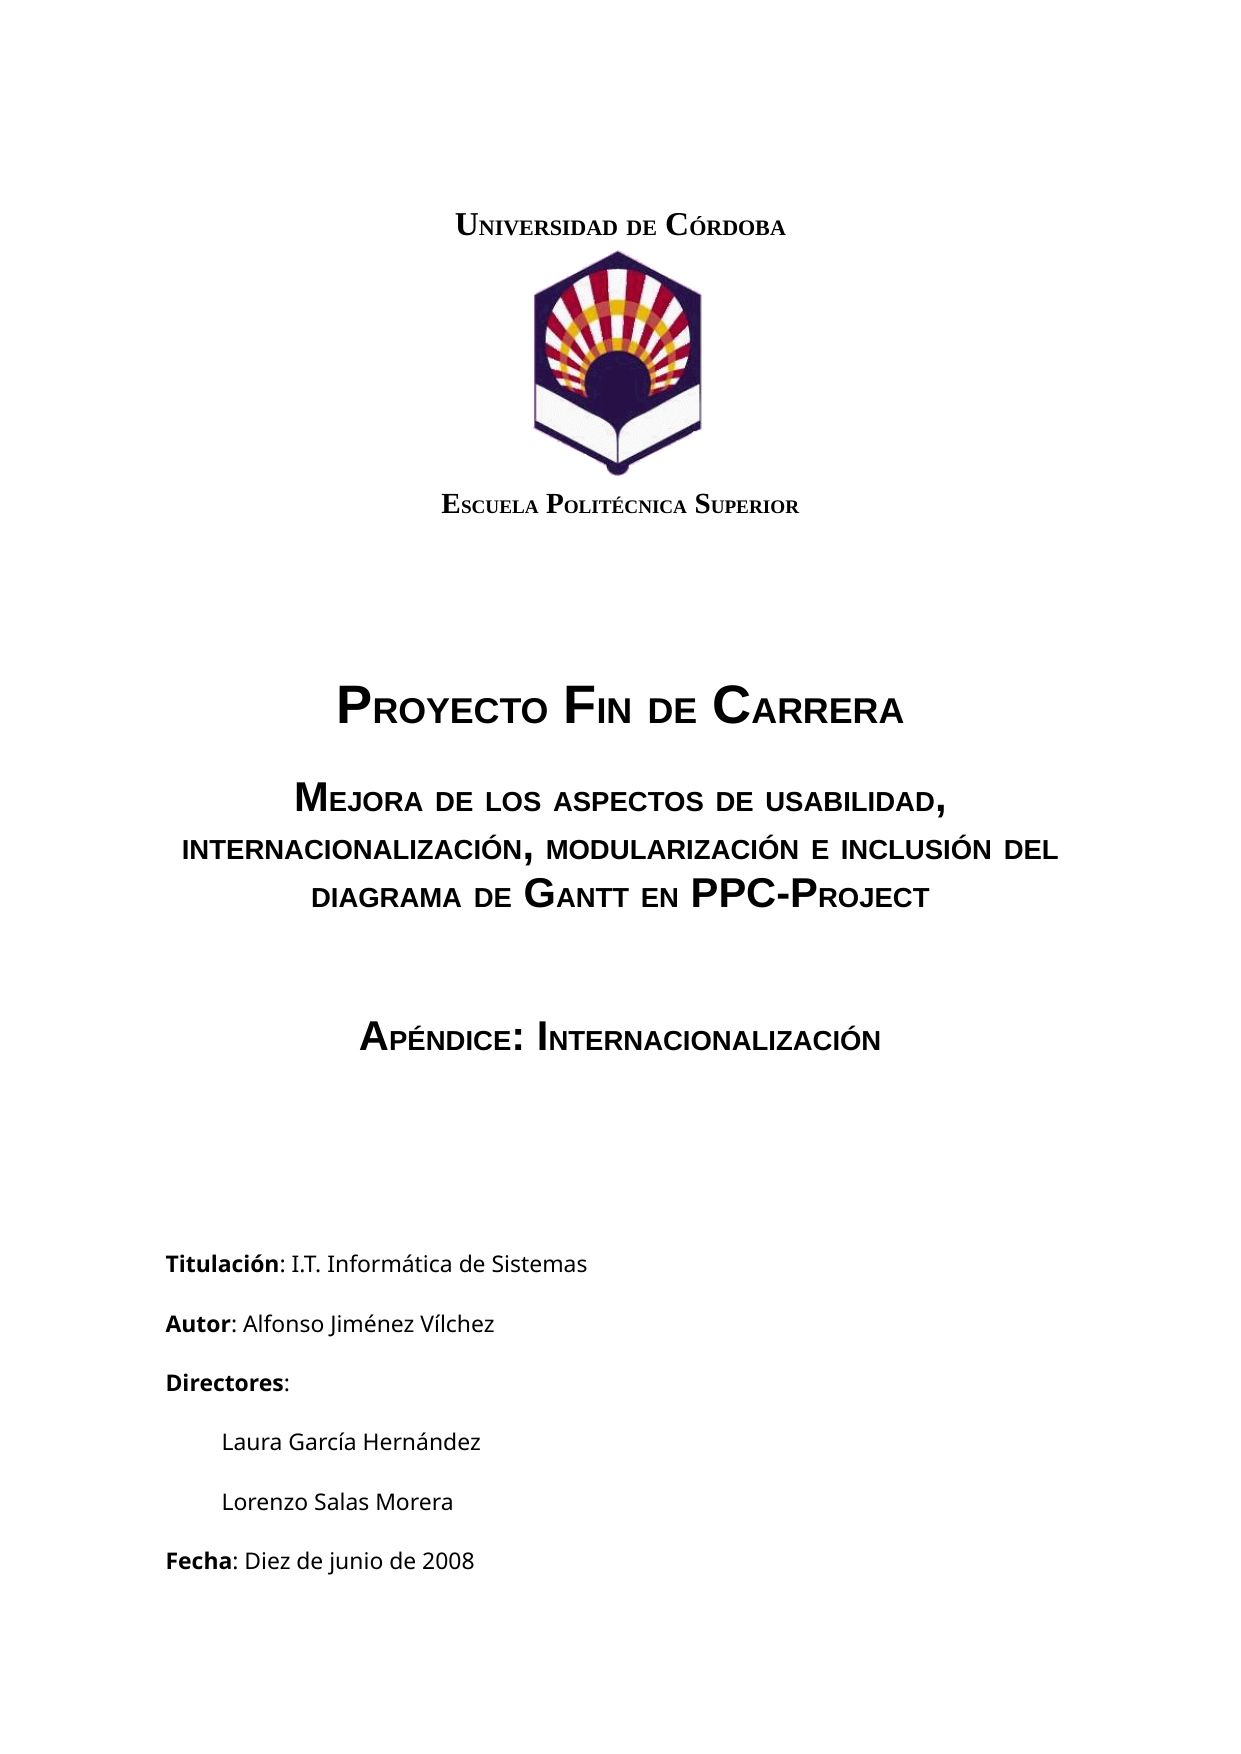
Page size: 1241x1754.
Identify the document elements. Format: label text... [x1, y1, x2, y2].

text Escuela Politécnica Superior [118, 486, 1122, 519]
text Apéndice: Internacionalización [118, 1011, 1122, 1059]
text Mejora de los aspectos de usabilidad, internacionalización, modularización e inclusión del diagrama de Gantt en PPC-Project [118, 773, 1122, 916]
text Laura García Hernández [148, 1426, 1122, 1457]
text Fecha: Diez de junio de 2008 [148, 1545, 1122, 1576]
text Lorenzo Salas Morera [148, 1486, 1122, 1517]
text Titulación: I.T. Informática de Sistemas [148, 1248, 1122, 1279]
text Universidad de Córdoba [118, 204, 1122, 243]
text Autor: Alfonso Jiménez Vílchez [148, 1307, 1122, 1339]
picture [528, 242, 712, 486]
text Directores: [148, 1367, 1122, 1398]
text Proyecto Fin de Carrera [118, 673, 1122, 735]
